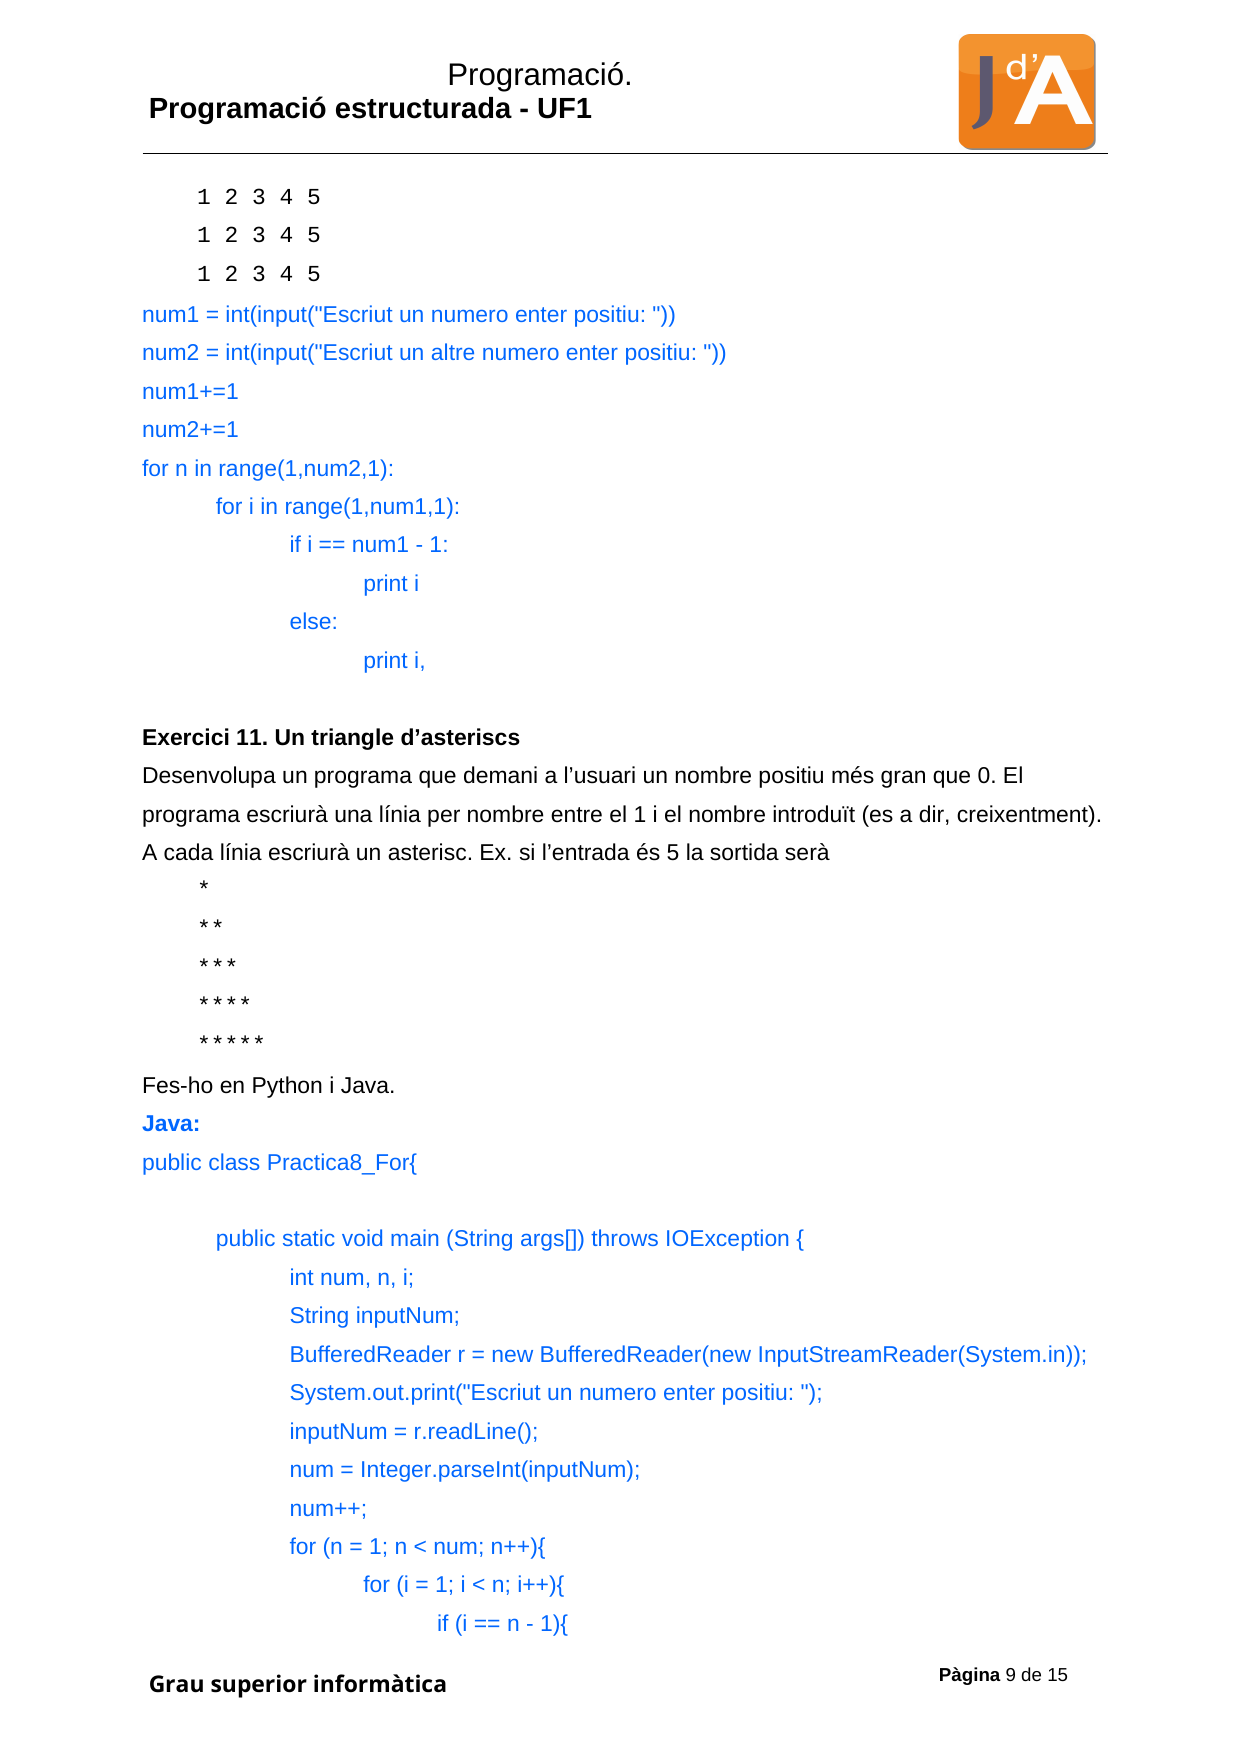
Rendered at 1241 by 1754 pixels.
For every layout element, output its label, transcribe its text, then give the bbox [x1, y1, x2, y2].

text System.out.print("Escriut un numero enter positiu: "); [142, 1380, 1107, 1406]
text Fes-ho en Python i Java. [142, 1072, 1107, 1098]
text String inputNum; [142, 1303, 1107, 1329]
text else: [142, 609, 1107, 635]
text Java: [142, 1111, 1107, 1136]
picture [958, 34, 1096, 150]
text 1 2 3 4 5 [142, 185, 1107, 211]
text if (i == n - 1){ [142, 1611, 1107, 1636]
text Exercici 11. Un triangle d’asteriscs [142, 724, 1107, 750]
text 1 2 3 4 5 [142, 263, 1107, 289]
text ***** [142, 1033, 1107, 1059]
text * [142, 878, 1107, 904]
text print i, [142, 647, 1107, 673]
text num1 = int(input("Escriut un numero enter positiu: ")) [142, 302, 1107, 327]
text **** [142, 995, 1107, 1021]
text inputNum = r.readLine(); [142, 1418, 1107, 1444]
text num = Integer.parseInt(inputNum); [142, 1457, 1107, 1482]
text ** [142, 917, 1107, 943]
text num2 = int(input("Escriut un altre numero enter positiu: ")) [142, 340, 1107, 366]
text num++; [142, 1495, 1107, 1521]
text if i == num1 - 1: [142, 532, 1107, 558]
text BufferedReader r = new BufferedReader(new InputStreamReader(System.in)); [142, 1341, 1107, 1367]
text int num, n, i; [142, 1264, 1107, 1290]
text *** [142, 956, 1107, 982]
text for i in range(1,num1,1): [142, 494, 1107, 519]
text for (i = 1; i < n; i++){ [142, 1572, 1107, 1598]
text print i [142, 571, 1107, 596]
text num2+=1 [142, 417, 1107, 442]
text 1 2 3 4 5 [142, 224, 1107, 250]
text for n in range(1,num2,1): [142, 455, 1107, 481]
text public class Practica8_For{ [142, 1149, 1107, 1175]
text Desenvolupa un programa que demani a l’usuari un nombre positiu més gran que 0. El programa escriurà una línia per nombre entre el 1 i el nombre introduït (es a dir, creixentment). A cada línia escriurà un asterisc. Ex. si l’entrada és 5 la sortida serà [142, 763, 1107, 865]
text for (n = 1; n < num; n++){ [142, 1534, 1107, 1559]
text public static void main (String args[]) throws IOException { [142, 1226, 1107, 1252]
text num1+=1 [142, 378, 1107, 404]
